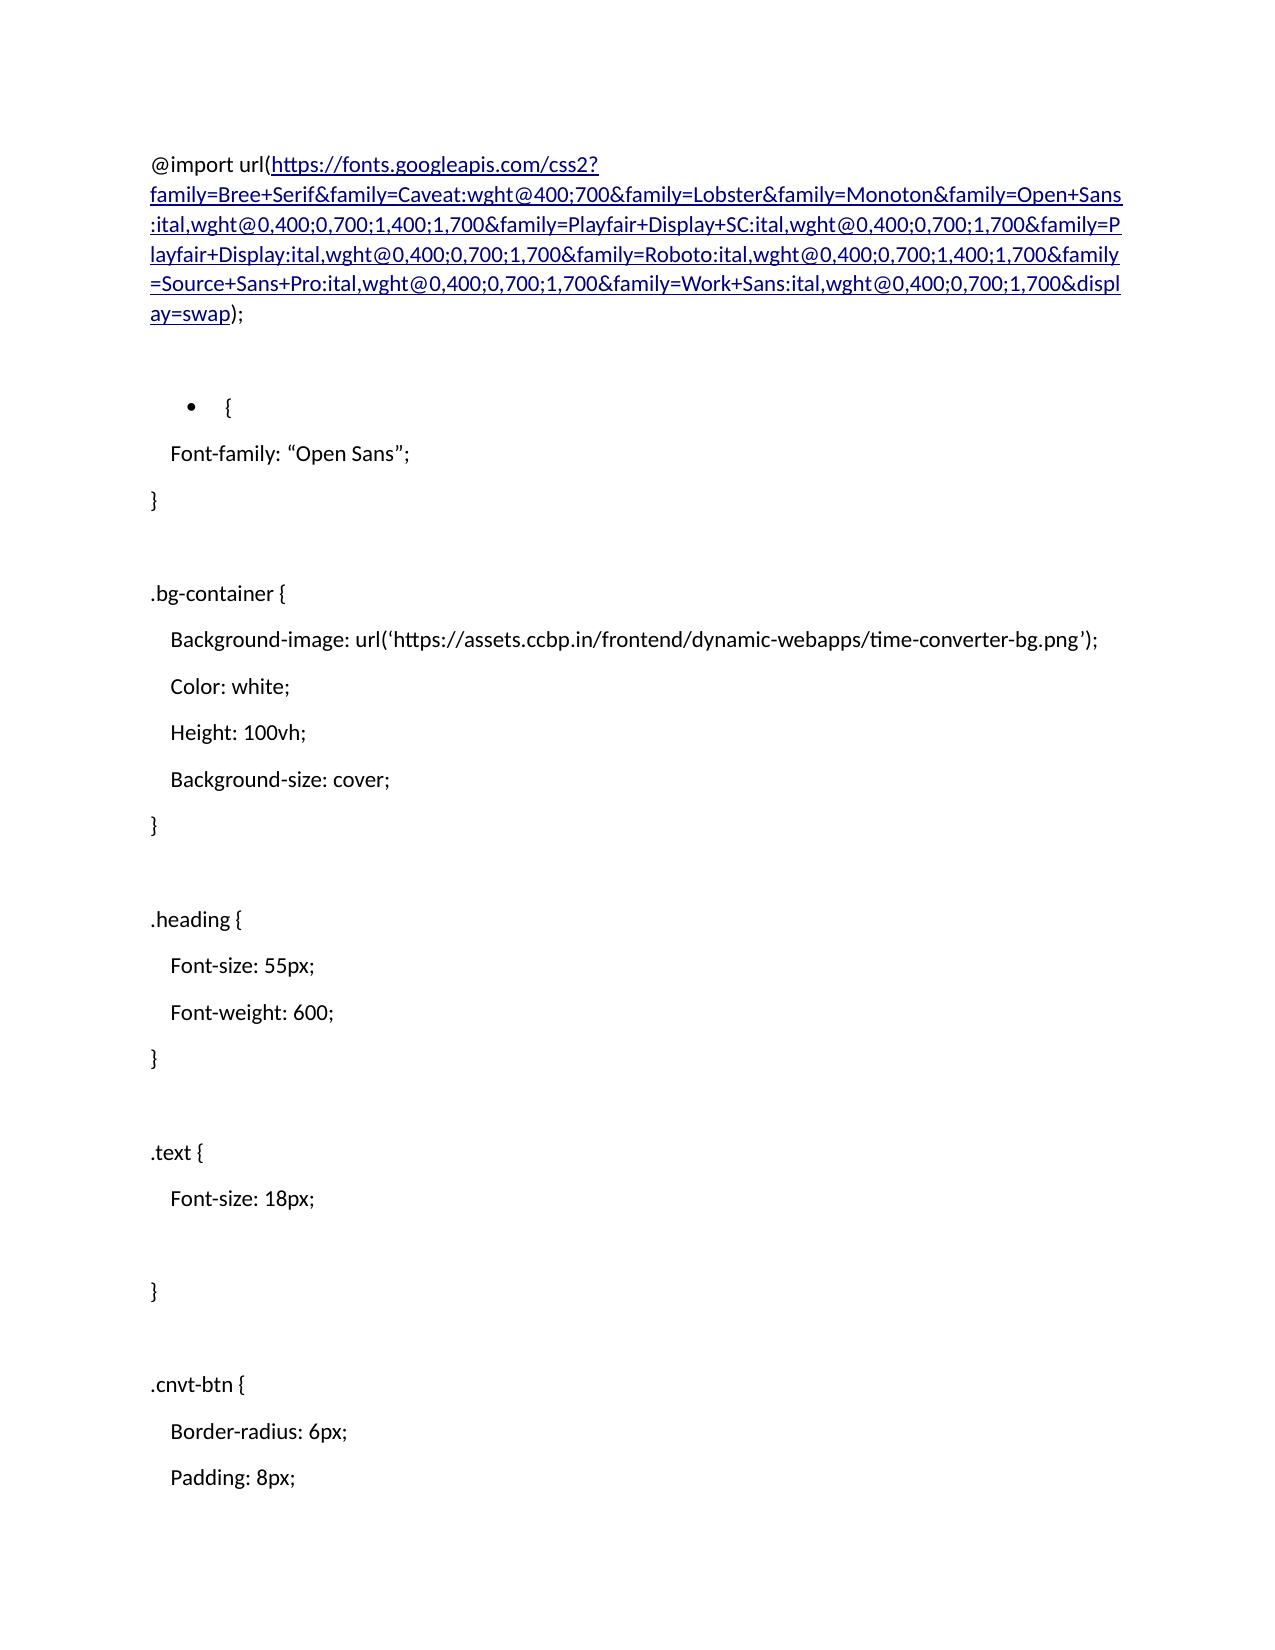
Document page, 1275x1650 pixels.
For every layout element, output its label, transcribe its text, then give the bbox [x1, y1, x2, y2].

text Padding: 8px; [150, 1463, 1125, 1492]
text Font-size: 18px; [150, 1184, 1125, 1212]
text } [150, 1277, 1125, 1305]
text Color: white; [150, 672, 1125, 700]
text .heading { [150, 905, 1125, 933]
text Font-family: “Open Sans”; [150, 439, 1125, 467]
text Background-image: url(‘https://assets.ccbp.in/frontend/dynamic-webapps/time-converter-bg.png’); [150, 625, 1125, 653]
text .cnvt-btn { [150, 1370, 1125, 1398]
text } [150, 1044, 1125, 1072]
text } [150, 812, 1125, 840]
text Font-size: 55px; [150, 951, 1125, 979]
list { [187, 393, 1125, 421]
text .bg-container { [150, 579, 1125, 607]
text @import url(https://fonts.googleapis.com/css2?family=Bree+Serif&family=Caveat:wght@400;700&family=Lobster&family=Monoton&family=Open+Sans:ital,wght@0,400;0,700;1,400;1,700&family=Playfair+Display+SC:ital,wght@0,400;0,700;1,700&family=Playfair+Display:ital,wght@0,400;0,700;1,700&family=Roboto:ital,wght@0,400;0,700;1,400;1,700&family=Source+Sans+Pro:ital,wght@0,400;0,700;1,700&family=Work+Sans:ital,wght@0,400;0,700;1,700&display=swap); [150, 150, 1125, 327]
text } [150, 486, 1125, 514]
text .text { [150, 1138, 1125, 1166]
text Background-size: cover; [150, 765, 1125, 793]
text Height: 100vh; [150, 718, 1125, 747]
text Font-weight: 600; [150, 998, 1125, 1026]
text Border-radius: 6px; [150, 1417, 1125, 1445]
